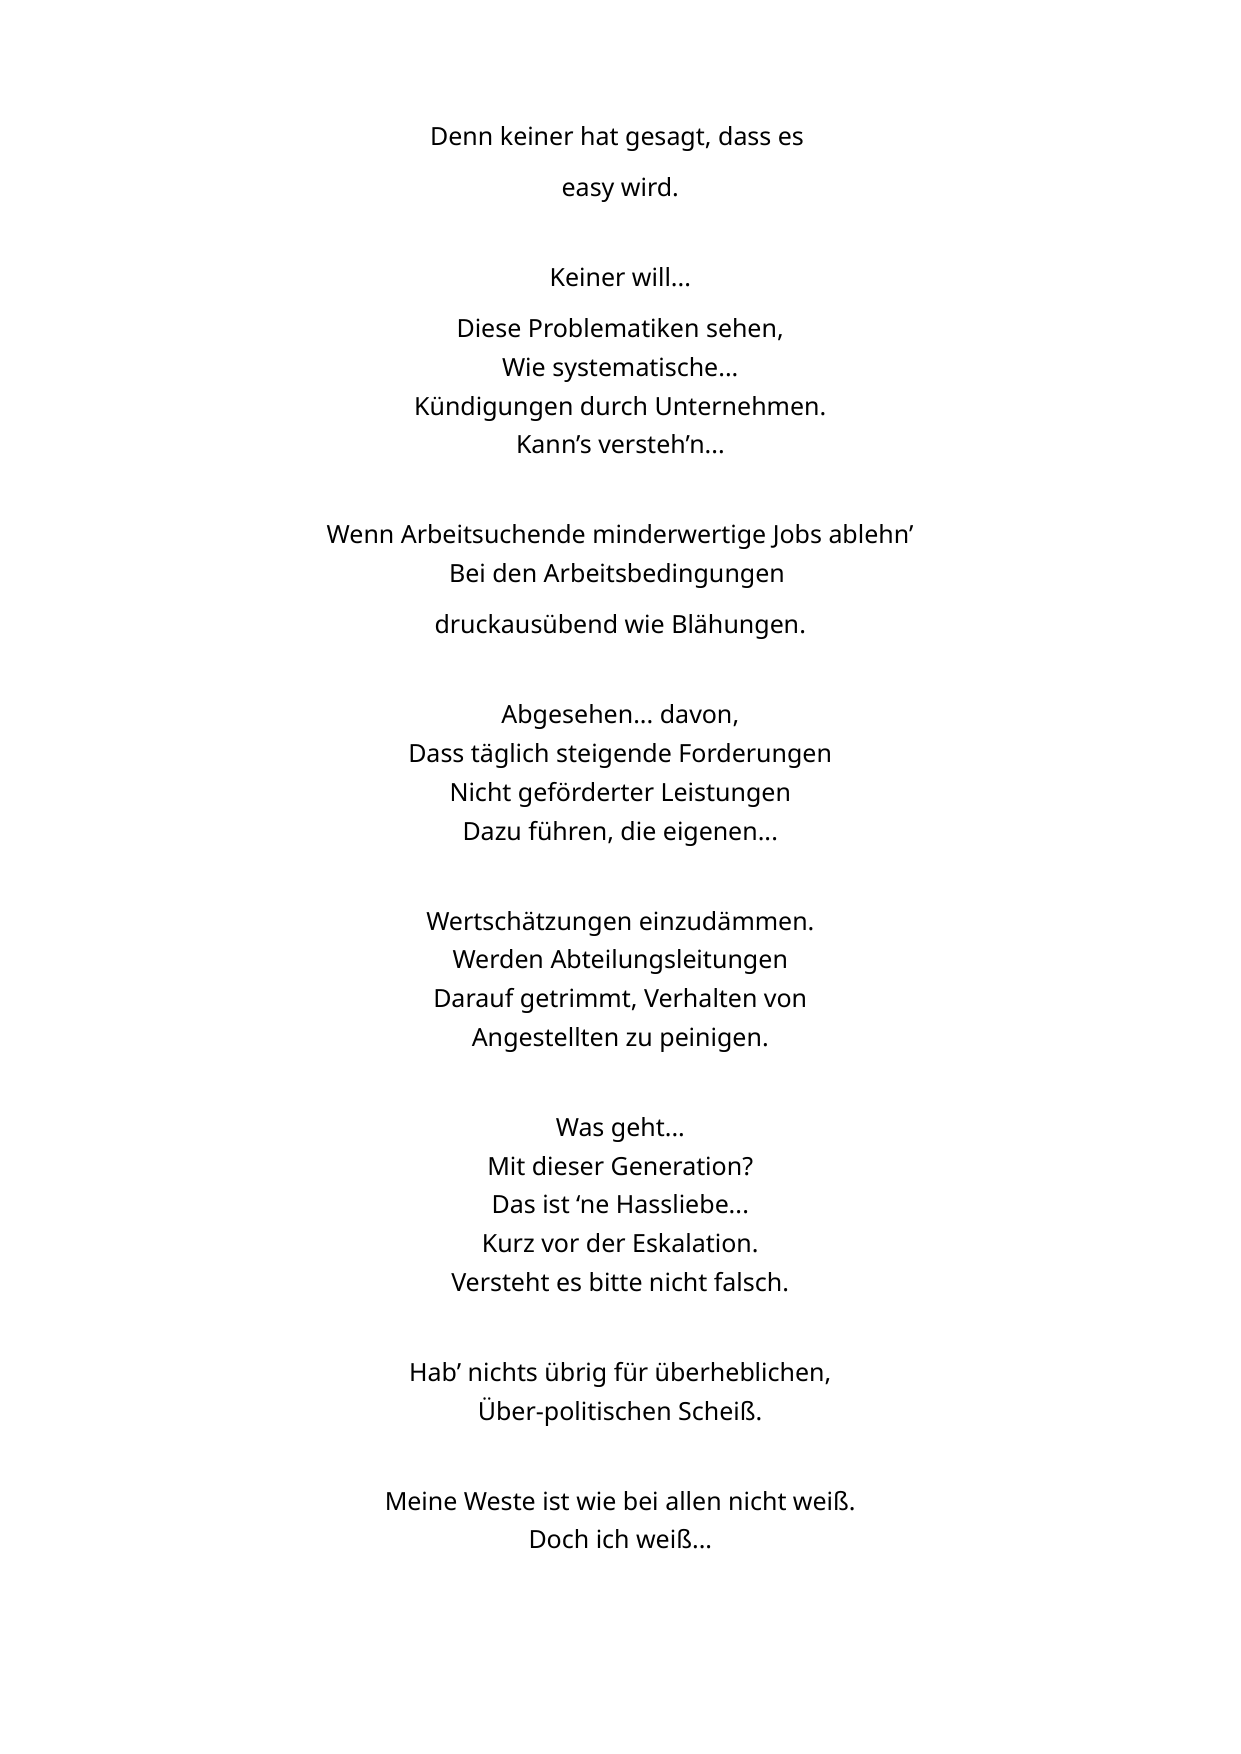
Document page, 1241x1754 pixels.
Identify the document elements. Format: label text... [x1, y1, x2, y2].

text Denn keiner hat gesagt, dass es [118, 118, 1122, 152]
text easy wird. [118, 169, 1122, 242]
text Wertschätzungen einzudämmen. Werden Abteilungsleitungen Darauf getrimmt, Verhalten von Angestellten zu peinigen. [118, 903, 1122, 1092]
text Wenn Arbeitsuchende minderwertige Jobs ablehn’ Bei den Arbeitsbedingungen [118, 517, 1122, 590]
text Hab’ nichts übrig für überheblichen, Über-politischen Scheiß. [118, 1354, 1122, 1466]
text Was geht... Mit dieser Generation? Das ist ‘ne Hassliebe... Kurz vor der Eskalation. Versteht es bitte nicht falsch. [118, 1109, 1122, 1337]
text druckausübend wie Blähungen. [118, 607, 1122, 680]
text Diese Problematiken sehen, Wie systematische... Kündigungen durch Unternehmen. Kann’s versteh’n... [118, 311, 1122, 500]
text Abgesehen... davon, Dass täglich steigende Forderungen Nicht geförderter Leistungen Dazu führen, die eigenen... [118, 697, 1122, 886]
text Keiner will... [118, 259, 1122, 293]
text Meine Weste ist wie bei allen nicht weiß. Doch ich weiß... [118, 1483, 1122, 1595]
